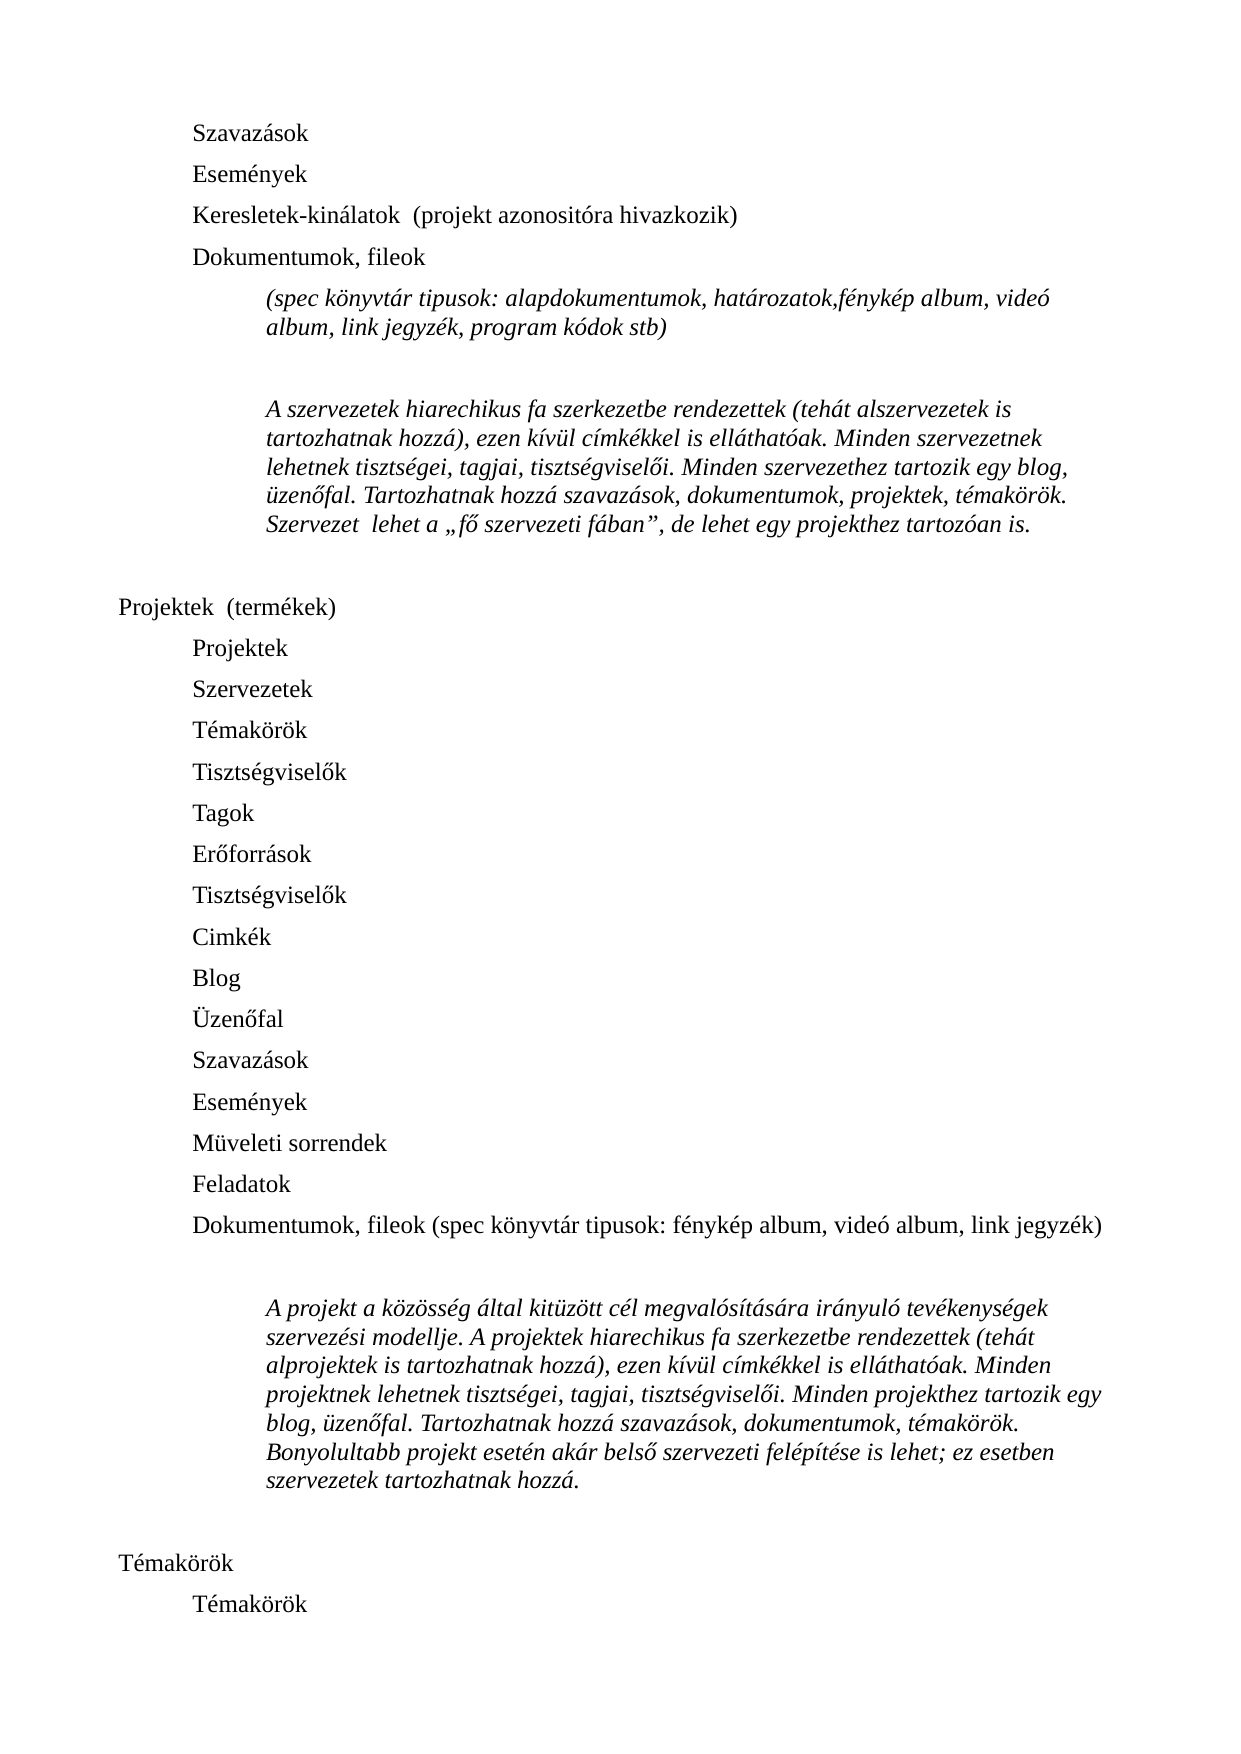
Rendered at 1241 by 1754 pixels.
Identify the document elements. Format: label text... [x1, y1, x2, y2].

text Tisztségviselők [118, 881, 1122, 909]
text Témakörök [118, 1548, 1122, 1577]
text Feladatok [118, 1169, 1122, 1198]
text Szavazások [118, 118, 1122, 147]
text Események [118, 1087, 1122, 1116]
text Projektek (termékek) [118, 592, 1122, 621]
text Müveleti sorrendek [118, 1128, 1122, 1157]
text A szervezetek hiarechikus fa szerkezetbe rendezettek (tehát alszervezetek is tartozhatnak hozzá), ezen kívül címkékkel is elláthatóak. Minden szervezetnek lehetnek tisztségei, tagjai, tisztségviselői. Minden szervezethez tartozik egy blog, üzenőfal. Tartozhatnak hozzá szavazások, dokumentumok, projektek, témakörök. Szervezet lehet a „fő szervezeti fában”, de lehet egy projekthez tartozóan is. [266, 394, 1122, 538]
text Tisztségviselők [118, 757, 1122, 786]
text Keresletek-kinálatok (projekt azonositóra hivazkozik) [118, 201, 1122, 229]
text Tagok [118, 798, 1122, 827]
text Szervezetek [118, 674, 1122, 703]
text Témakörök [118, 1589, 1122, 1618]
text Szavazások [118, 1046, 1122, 1074]
text Dokumentumok, fileok (spec könyvtár tipusok: fénykép album, videó album, link jegyzék) [118, 1211, 1122, 1239]
text Erőforrások [118, 839, 1122, 868]
text Cimkék [118, 922, 1122, 951]
text A projekt a közösség által kitüzött cél megvalósítására irányuló tevékenységek szervezési modellje. A projektek hiarechikus fa szerkezetbe rendezettek (tehát alprojektek is tartozhatnak hozzá), ezen kívül címkékkel is elláthatóak. Minden projektnek lehetnek tisztségei, tagjai, tisztségviselői. Minden projekthez tartozik egy blog, üzenőfal. Tartozhatnak hozzá szavazások, dokumentumok, témakörök. Bonyolultabb projekt esetén akár belső szervezeti felépítése is lehet; ez esetben szervezetek tartozhatnak hozzá. [266, 1293, 1122, 1494]
text Üzenőfal [118, 1004, 1122, 1033]
text Blog [118, 963, 1122, 992]
text Dokumentumok, fileok [118, 242, 1122, 271]
text Projektek [118, 633, 1122, 662]
text Események [118, 159, 1122, 188]
text (spec könyvtár tipusok: alapdokumentumok, határozatok,fénykép album, videó album, link jegyzék, program kódok stb) [266, 283, 1122, 341]
text Témakörök [118, 716, 1122, 744]
